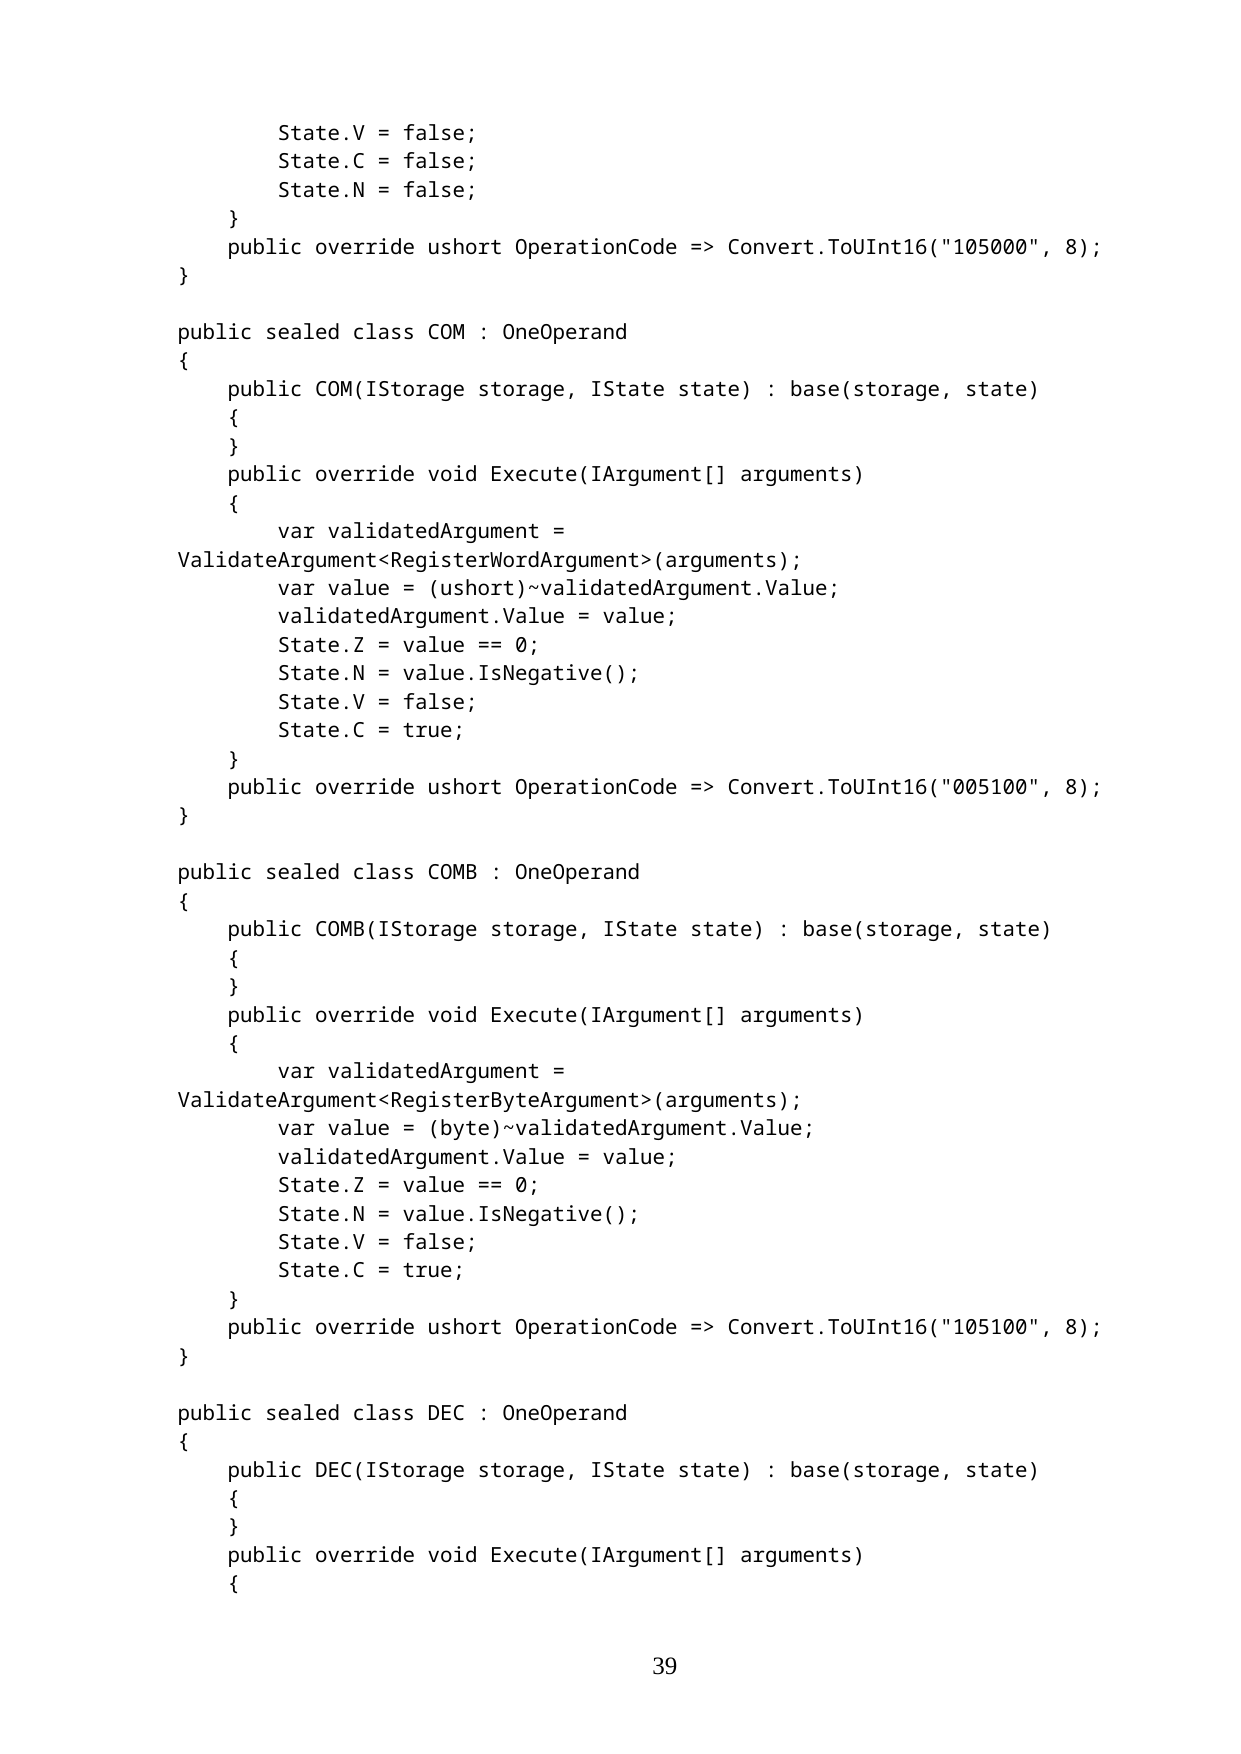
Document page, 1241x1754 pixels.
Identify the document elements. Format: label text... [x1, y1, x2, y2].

table_header State.V = false; State.C = false; State.N = false; } public override ushort OperationCode => Convert.ToUInt16("105000", 8); } public sealed class COM : OneOperand { public COM(IStorage storage, IState state) : base(storage, state) { } public override void Execute(IArgument[] arguments) { var validatedArgument = ValidateArgument<RegisterWordArgument>(arguments); var value = (ushort)~validatedArgument.Value; validatedArgument.Value = value; State.Z = value == 0; State.N = value.IsNegative(); State.V = false; State.C = true; } public override ushort OperationCode => Convert.ToUInt16("005100", 8); } public sealed class COMB : OneOperand { public COMB(IStorage storage, IState state) : base(storage, state) { } public override void Execute(IArgument[] arguments) { var validatedArgument = ValidateArgument<RegisterByteArgument>(arguments); var value = (byte)~validatedArgument.Value; validatedArgument.Value = value; State.Z = value == 0; State.N = value.IsNegative(); State.V = false; State.C = true; } public override ushort OperationCode => Convert.ToUInt16("105100", 8); } public sealed class DEC : OneOperand { public DEC(IStorage storage, IState state) : base(storage, state) { } public override void Execute(IArgument[] arguments) { [177, 118, 1152, 1622]
